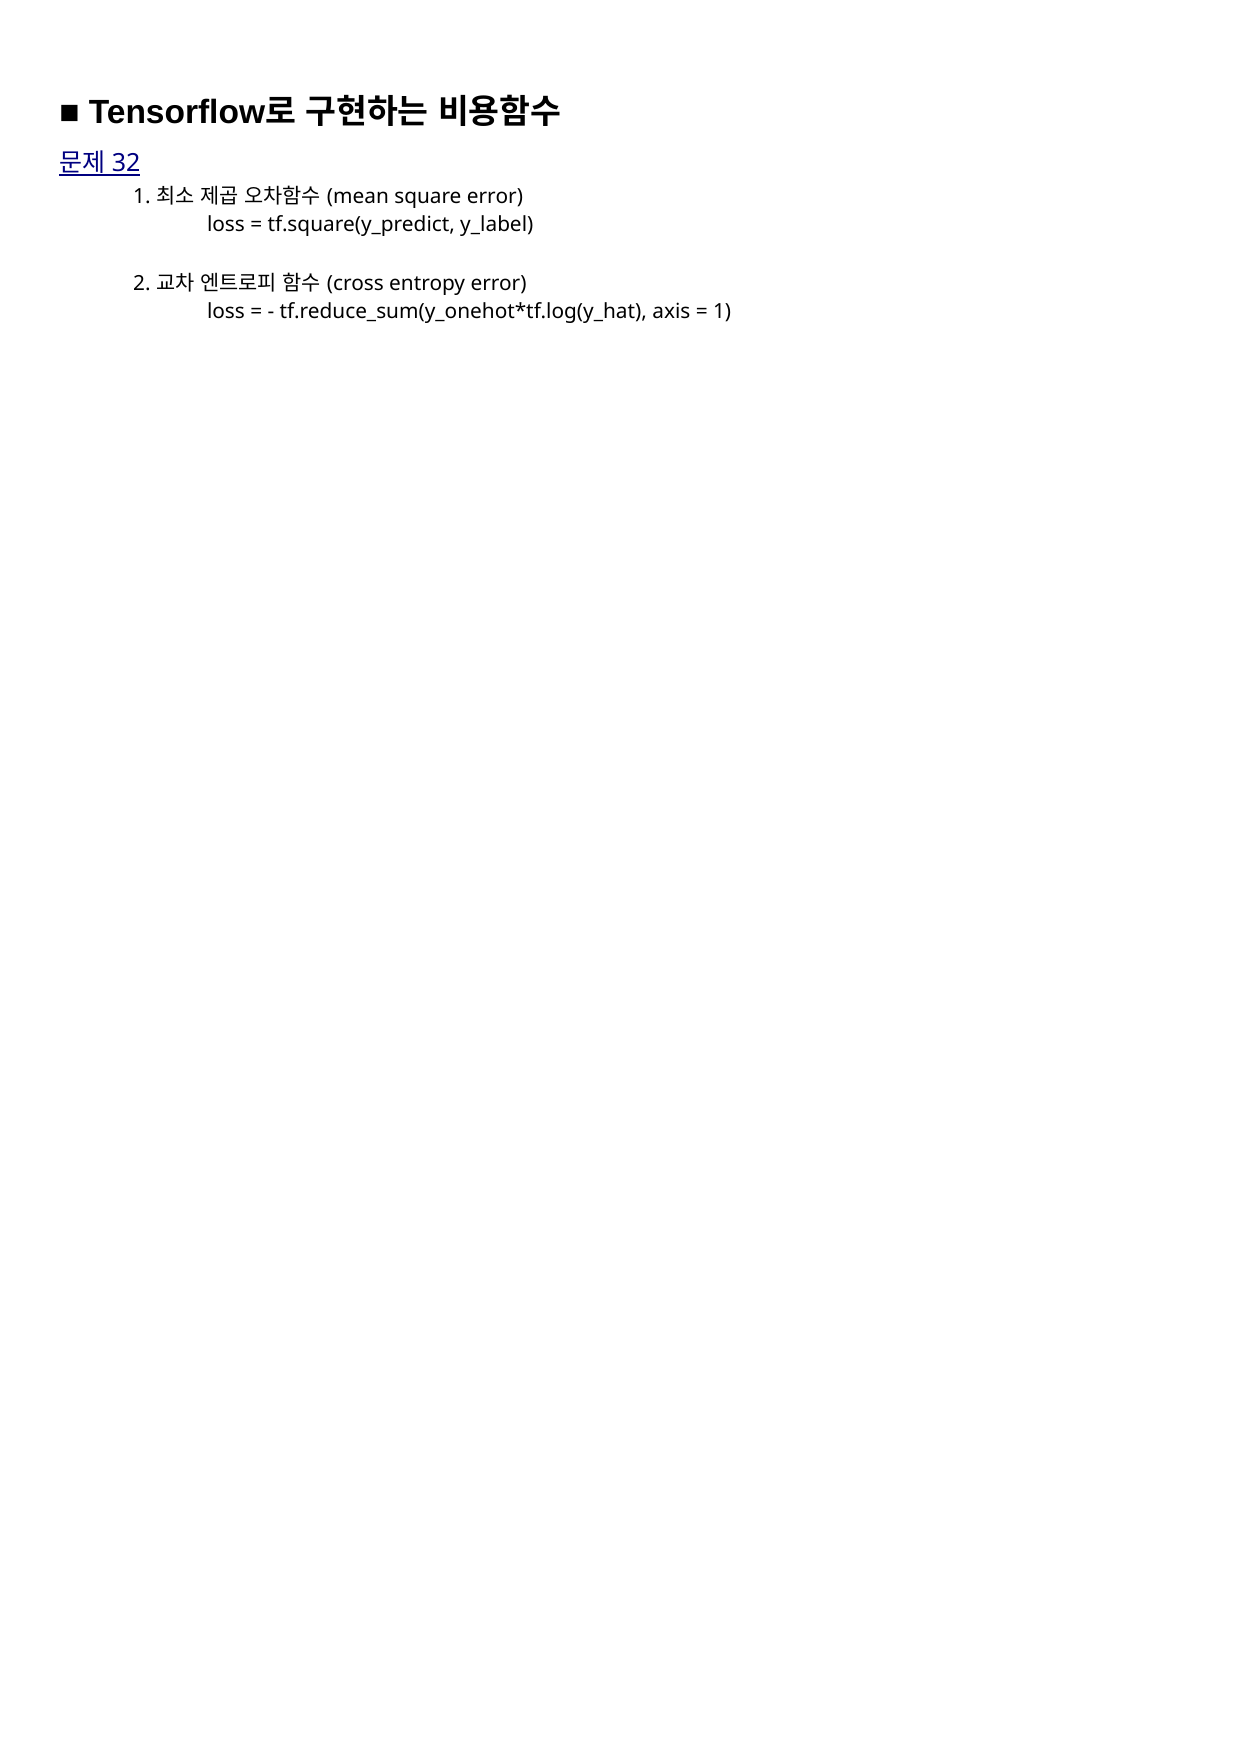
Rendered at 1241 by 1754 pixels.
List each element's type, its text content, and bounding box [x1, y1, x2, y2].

text 1. 최소 제곱 오차함수 (mean square error) [59, 179, 1181, 209]
text loss = tf.square(y_predict, y_label) [59, 209, 1181, 238]
text 2. 교차 엔트로피 함수 (cross entropy error) [59, 266, 1181, 297]
text 문제 32 [59, 145, 1181, 179]
text loss = - tf.reduce_sum(y_onehot*tf.log(y_hat), axis = 1) [59, 297, 1181, 325]
subtitle ■ Tensorflow로 구현하는 비용함수 [59, 84, 1181, 133]
